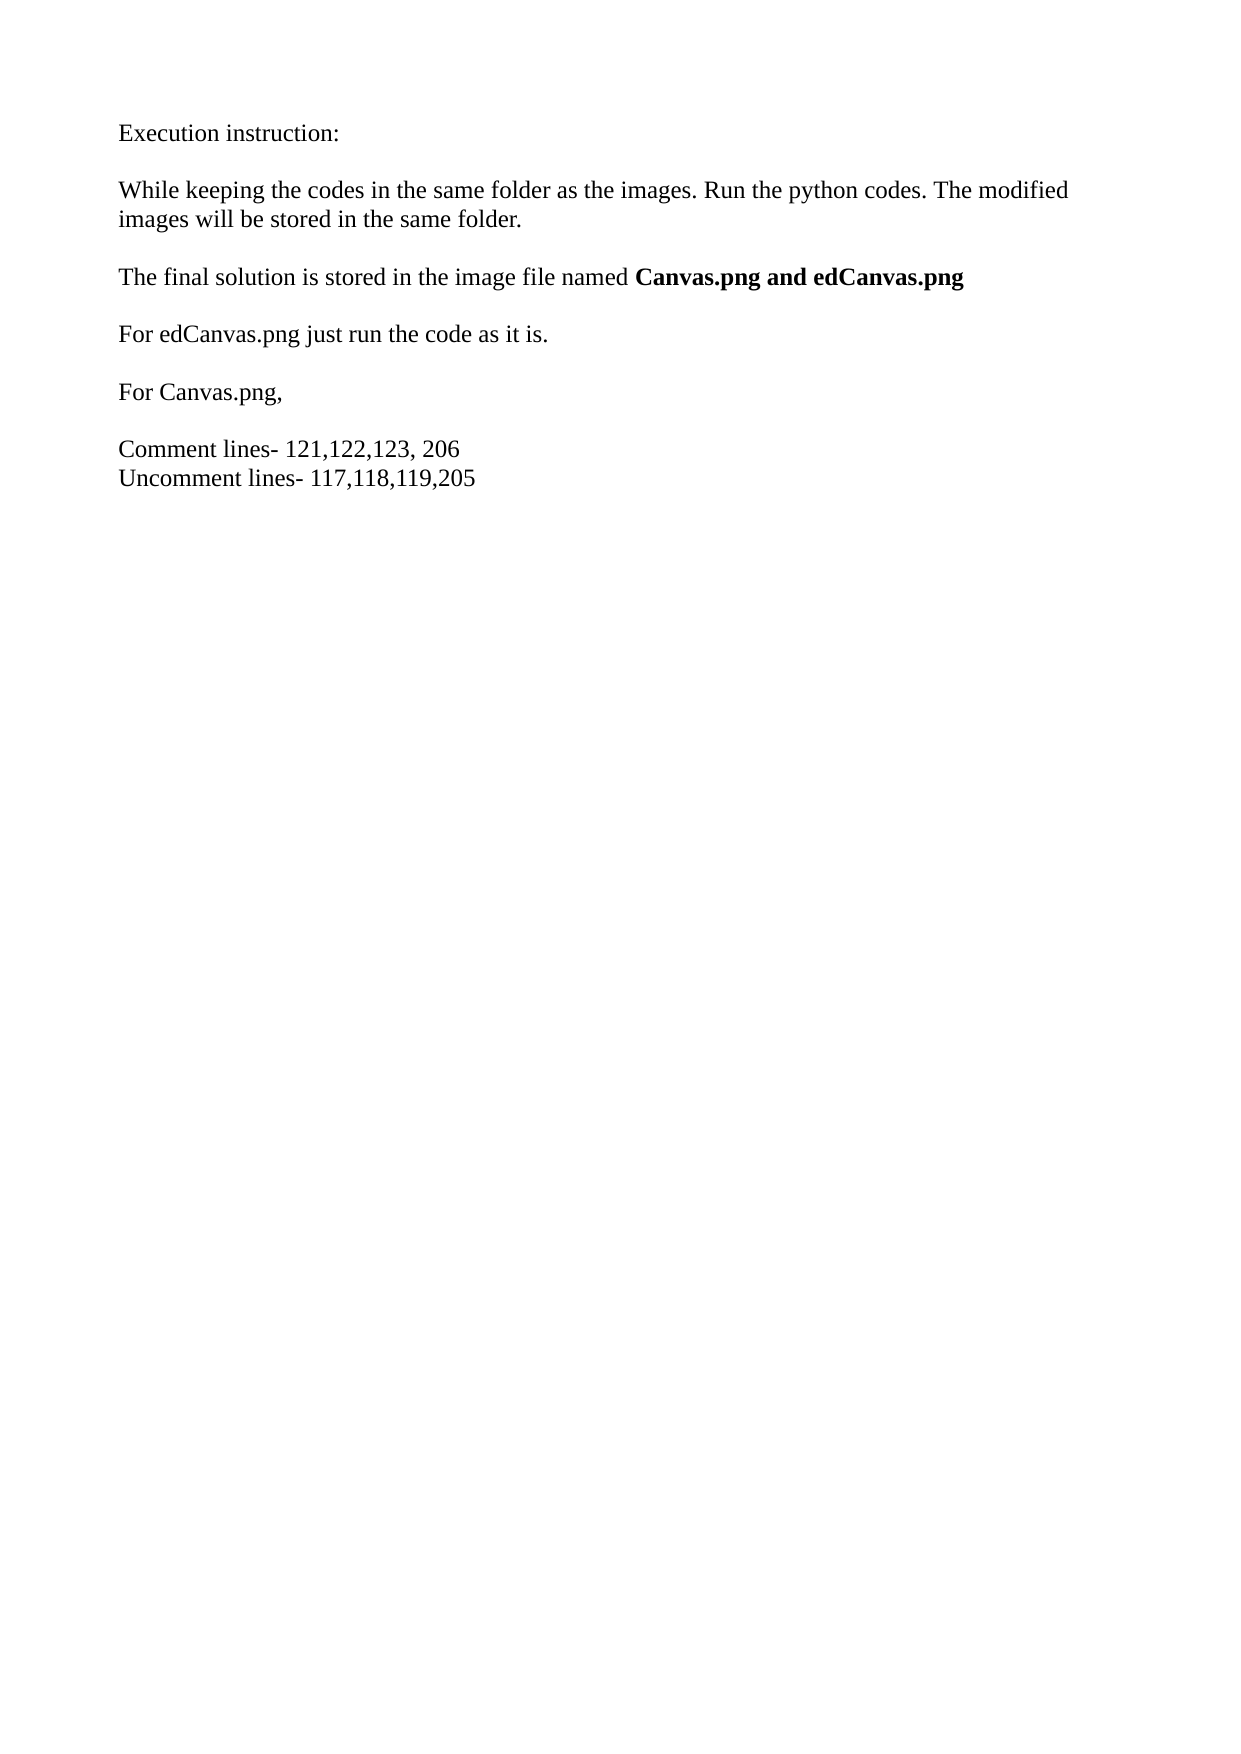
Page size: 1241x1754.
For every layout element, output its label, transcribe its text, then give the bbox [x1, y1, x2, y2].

text While keeping the codes in the same folder as the images. Run the python codes. The modified images will be stored in the same folder. [118, 176, 1122, 233]
text For edCanvas.png just run the code as it is. [118, 319, 1122, 348]
text Uncomment lines- 117,118,119,205 [118, 463, 1122, 492]
text The final solution is stored in the image file named Canvas.png and edCanvas.png [118, 262, 1122, 291]
text Execution instruction: [118, 118, 1122, 147]
text Comment lines- 121,122,123, 206 [118, 434, 1122, 463]
text For Canvas.png, [118, 377, 1122, 406]
